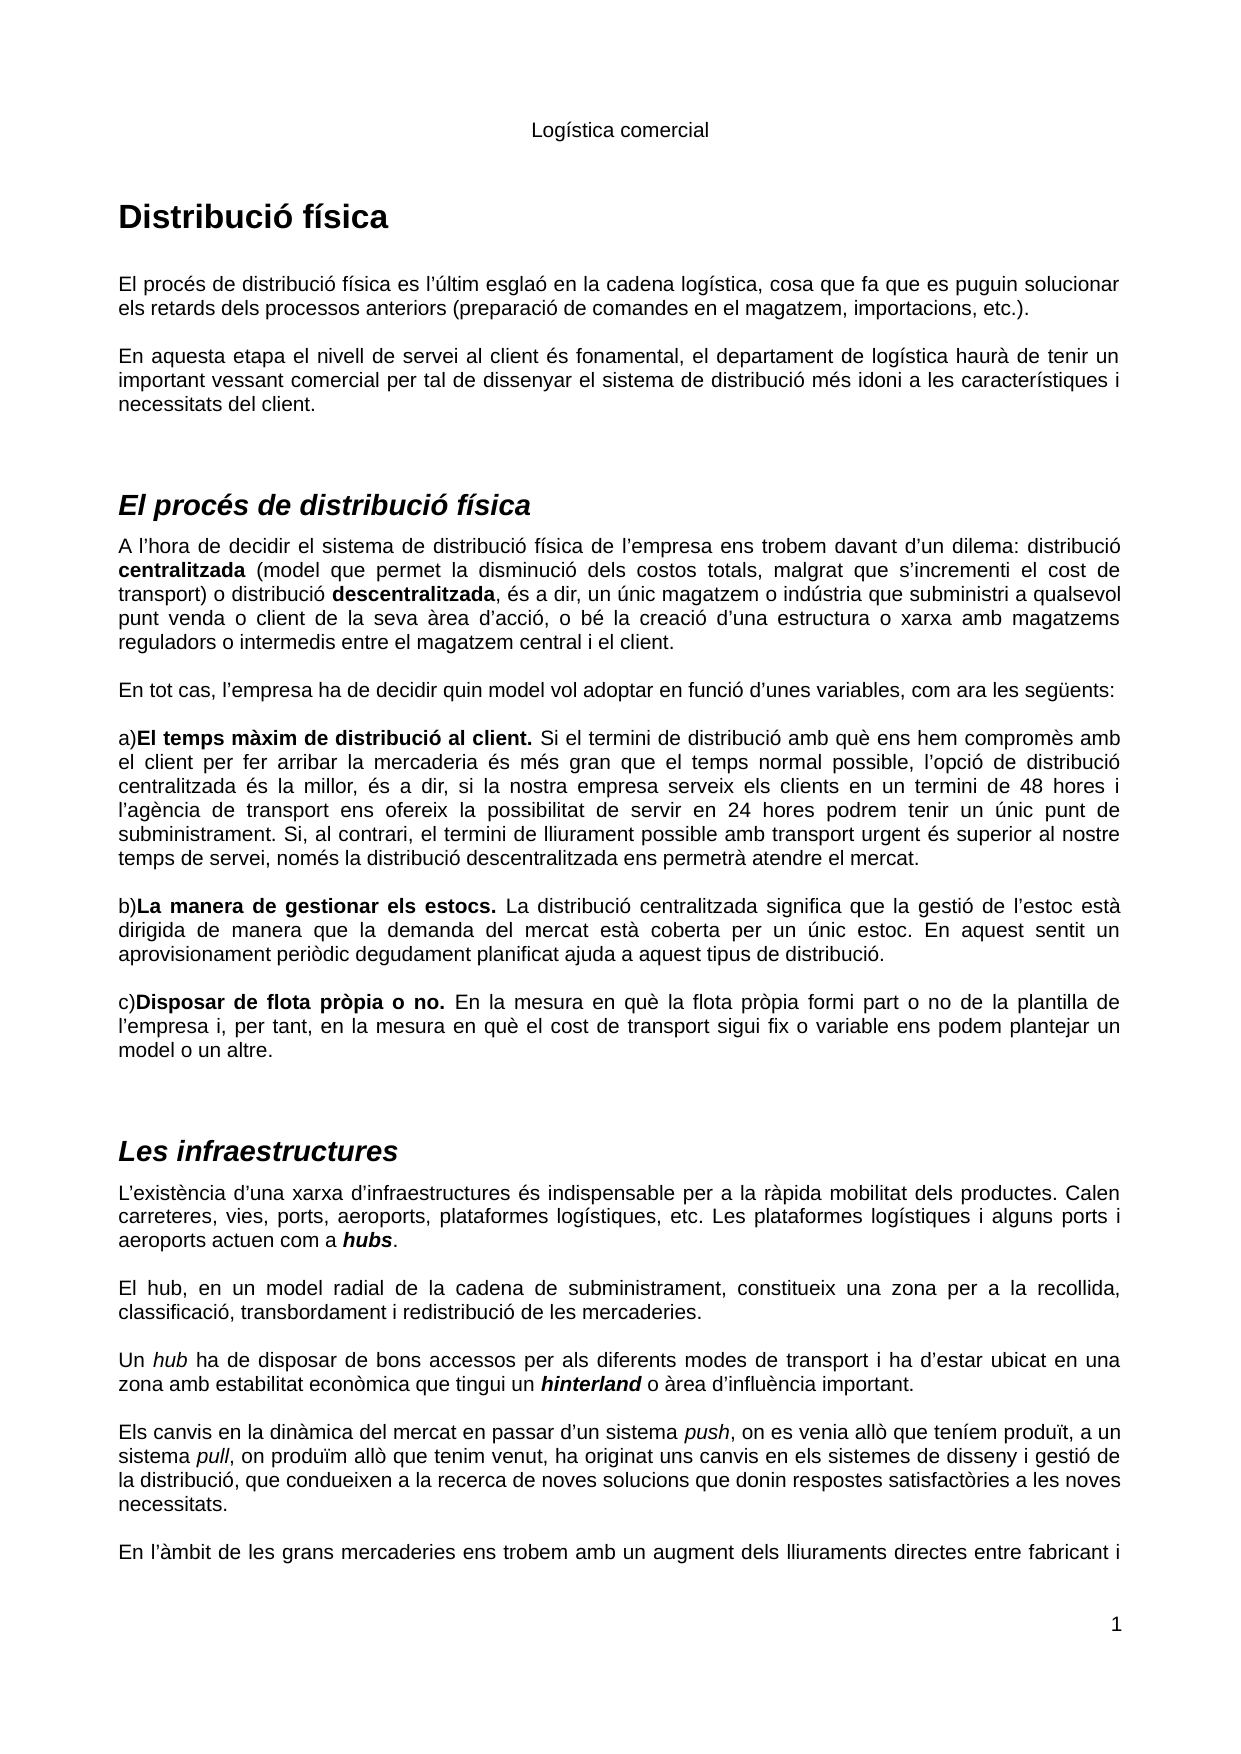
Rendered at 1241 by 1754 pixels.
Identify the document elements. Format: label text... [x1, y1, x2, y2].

subtitle Les infraestructures [118, 1134, 1122, 1168]
text A l’hora de decidir el sistema de distribució física de l’empresa ens trobem davant d’un dilema: distribució centralitzada (model que permet la disminució dels costos totals, malgrat que s’incrementi el cost de transport) o distribució descentralitzada, és a dir, un únic magatzem o indústria que subministri a qualsevol punt venda o client de la seva àrea d’acció, o bé la creació d’una estructura o xarxa amb magatzems reguladors o intermedis entre el magatzem central i el client. [118, 534, 1122, 654]
text Els canvis en la dinàmica del mercat en passar d’un sistema push, on es venia allò que teníem produït, a un sistema pull, on produïm allò que tenim venut, ha originat uns canvis en els sistemes de disseny i gestió de la distribució, que condueixen a la recerca de noves solucions que donin respostes satisfactòries a les noves necessitats. [118, 1420, 1122, 1516]
text Un hub ha de disposar de bons accessos per als diferents modes de transport i ha d’estar ubicat en una zona amb estabilitat econòmica que tingui un hinterland o àrea d’influència important. [118, 1348, 1122, 1396]
list La manera de gestionar els estocs. La distribució centralitzada significa que la gestió de l’estoc està dirigida de manera que la demanda del mercat està coberta per un únic estoc. En aquest sentit un aprovisionament periòdic degudament planificat ajuda a aquest tipus de distribució. [118, 894, 1122, 966]
subtitle El procés de distribució física [118, 488, 1122, 522]
list Disposar de flota pròpia o no. En la mesura en què la flota pròpia formi part o no de la plantilla de l’empresa i, per tant, en la mesura en què el cost de transport sigui fix o variable ens podem plantejar un model o un altre. [118, 989, 1122, 1061]
text En tot cas, l’empresa ha de decidir quin model vol adoptar en funció d’unes variables, com ara les següents: [118, 678, 1122, 702]
text El procés de distribució física es l’últim esglaó en la cadena logística, cosa que fa que es puguin solucionar els retards dels processos anteriors (preparació de comandes en el magatzem, importacions, etc.). [118, 272, 1122, 319]
text En aquesta etapa el nivell de servei al client és fonamental, el departament de logística haurà de tenir un important vessant comercial per tal de dissenyar el sistema de distribució més idoni a les característiques i necessitats del client. [118, 343, 1122, 415]
text L’existència d’una xarxa d’infraestructures és indispensable per a la ràpida mobilitat dels productes. Calen carreteres, vies, ports, aeroports, plataformes logístiques, etc. Les plataformes logístiques i alguns ports i aeroports actuen com a hubs. [118, 1180, 1122, 1252]
text En l’àmbit de les grans mercaderies ens trobem amb un augment dels lliuraments directes entre fabricant i [118, 1540, 1122, 1564]
list El temps màxim de distribució al client. Si el termini de distribució amb què ens hem compromès amb el client per fer arribar la mercaderia és més gran que el temps normal possible, l’opció de distribució centralitzada és la millor, és a dir, si la nostra empresa serveix els clients en un termini de 48 hores i l’agència de transport ens ofereix la possibilitat de servir en 24 hores podrem tenir un únic punt de subministrament. Si, al contrari, el termini de lliurament possible amb transport urgent és superior al nostre temps de servei, només la distribució descentralitzada ens permetrà atendre el mercat. [118, 726, 1122, 870]
subtitle Distribució física [118, 197, 1122, 235]
text El hub, en un model radial de la cadena de subministrament, constitueix una zona per a la recollida, classificació, transbordament i redistribució de les mercaderies. [118, 1276, 1122, 1324]
